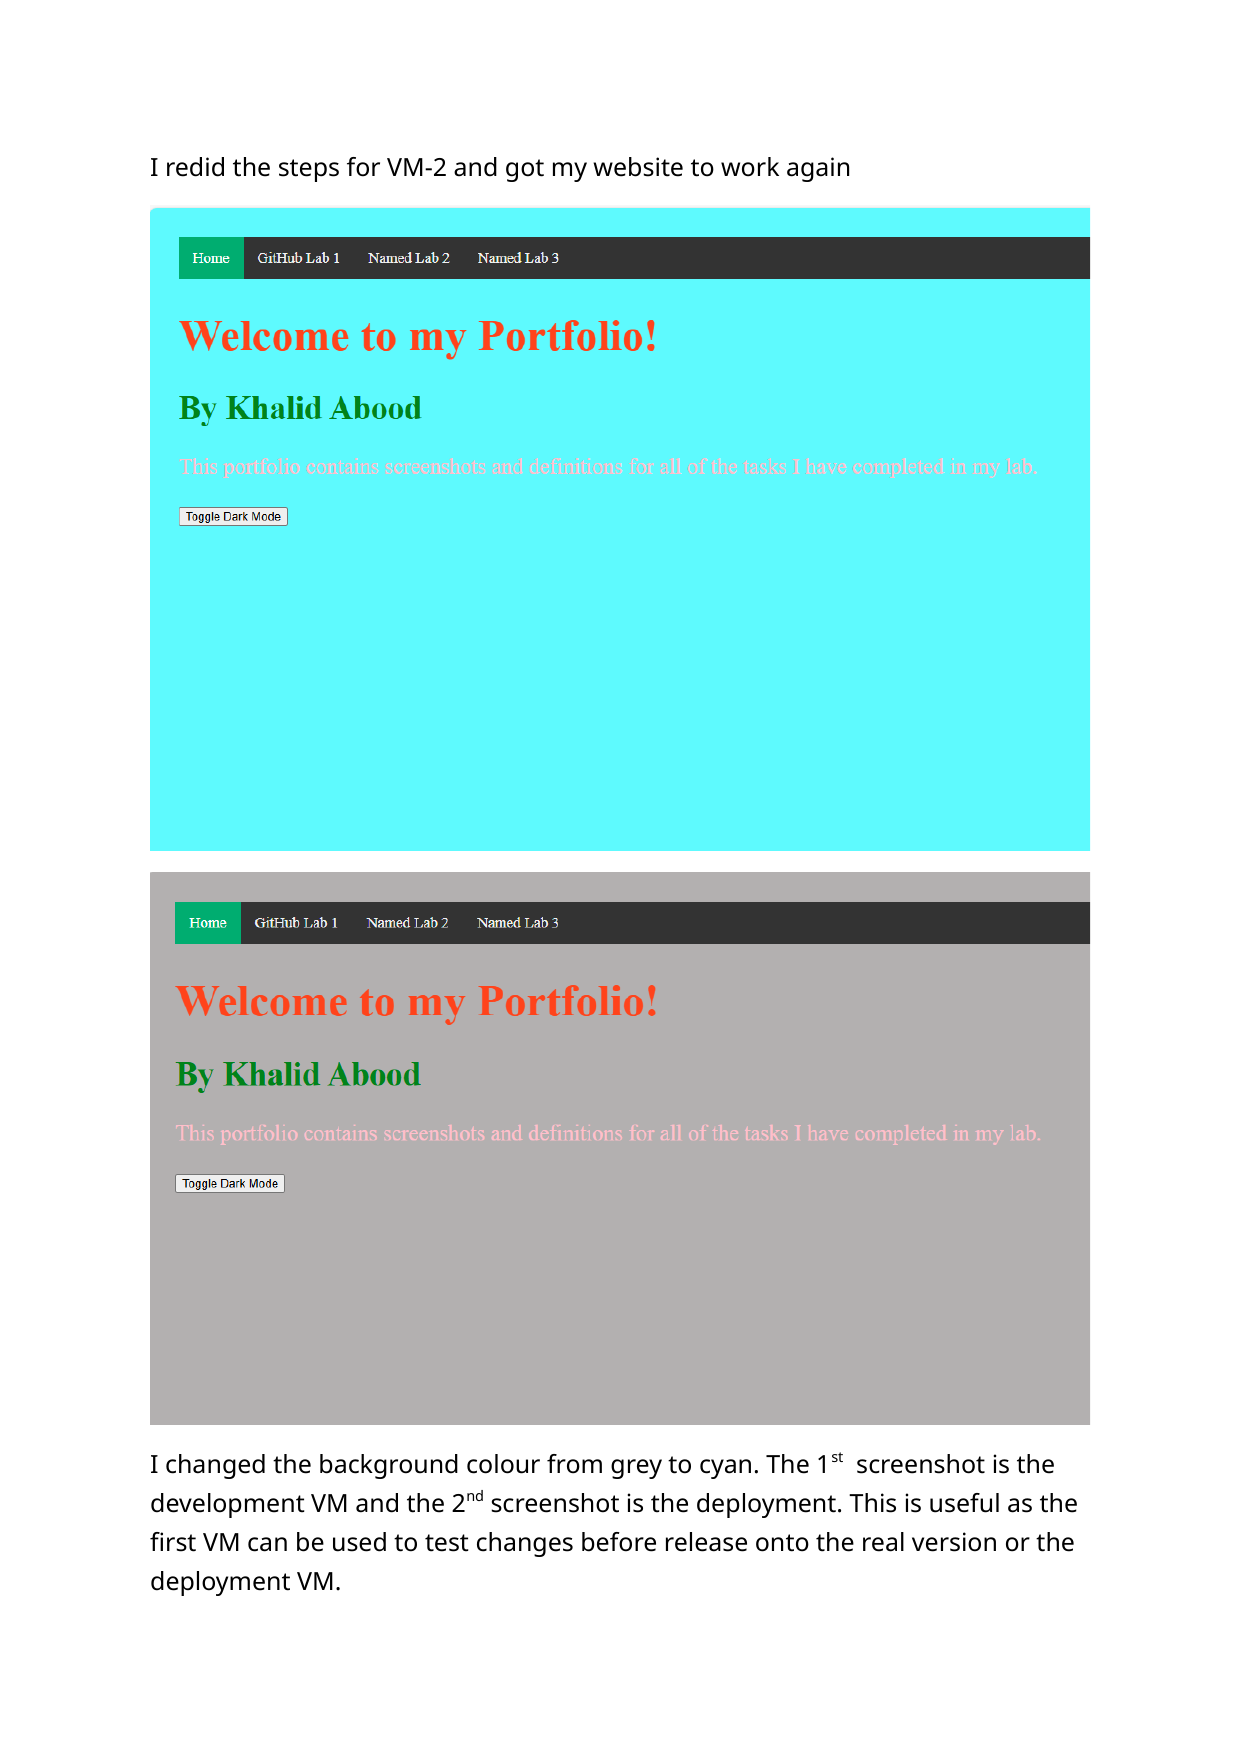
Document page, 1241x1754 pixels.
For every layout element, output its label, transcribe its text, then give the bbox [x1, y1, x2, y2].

text I changed the background colour from grey to cyan. The 1st screenshot is the development VM and the 2nd screenshot is the deployment. This is useful as the first VM can be used to test changes before release onto the real version or the deployment VM. [150, 1446, 1090, 1598]
text I redid the steps for VM-2 and got my website to work again [150, 150, 1090, 184]
